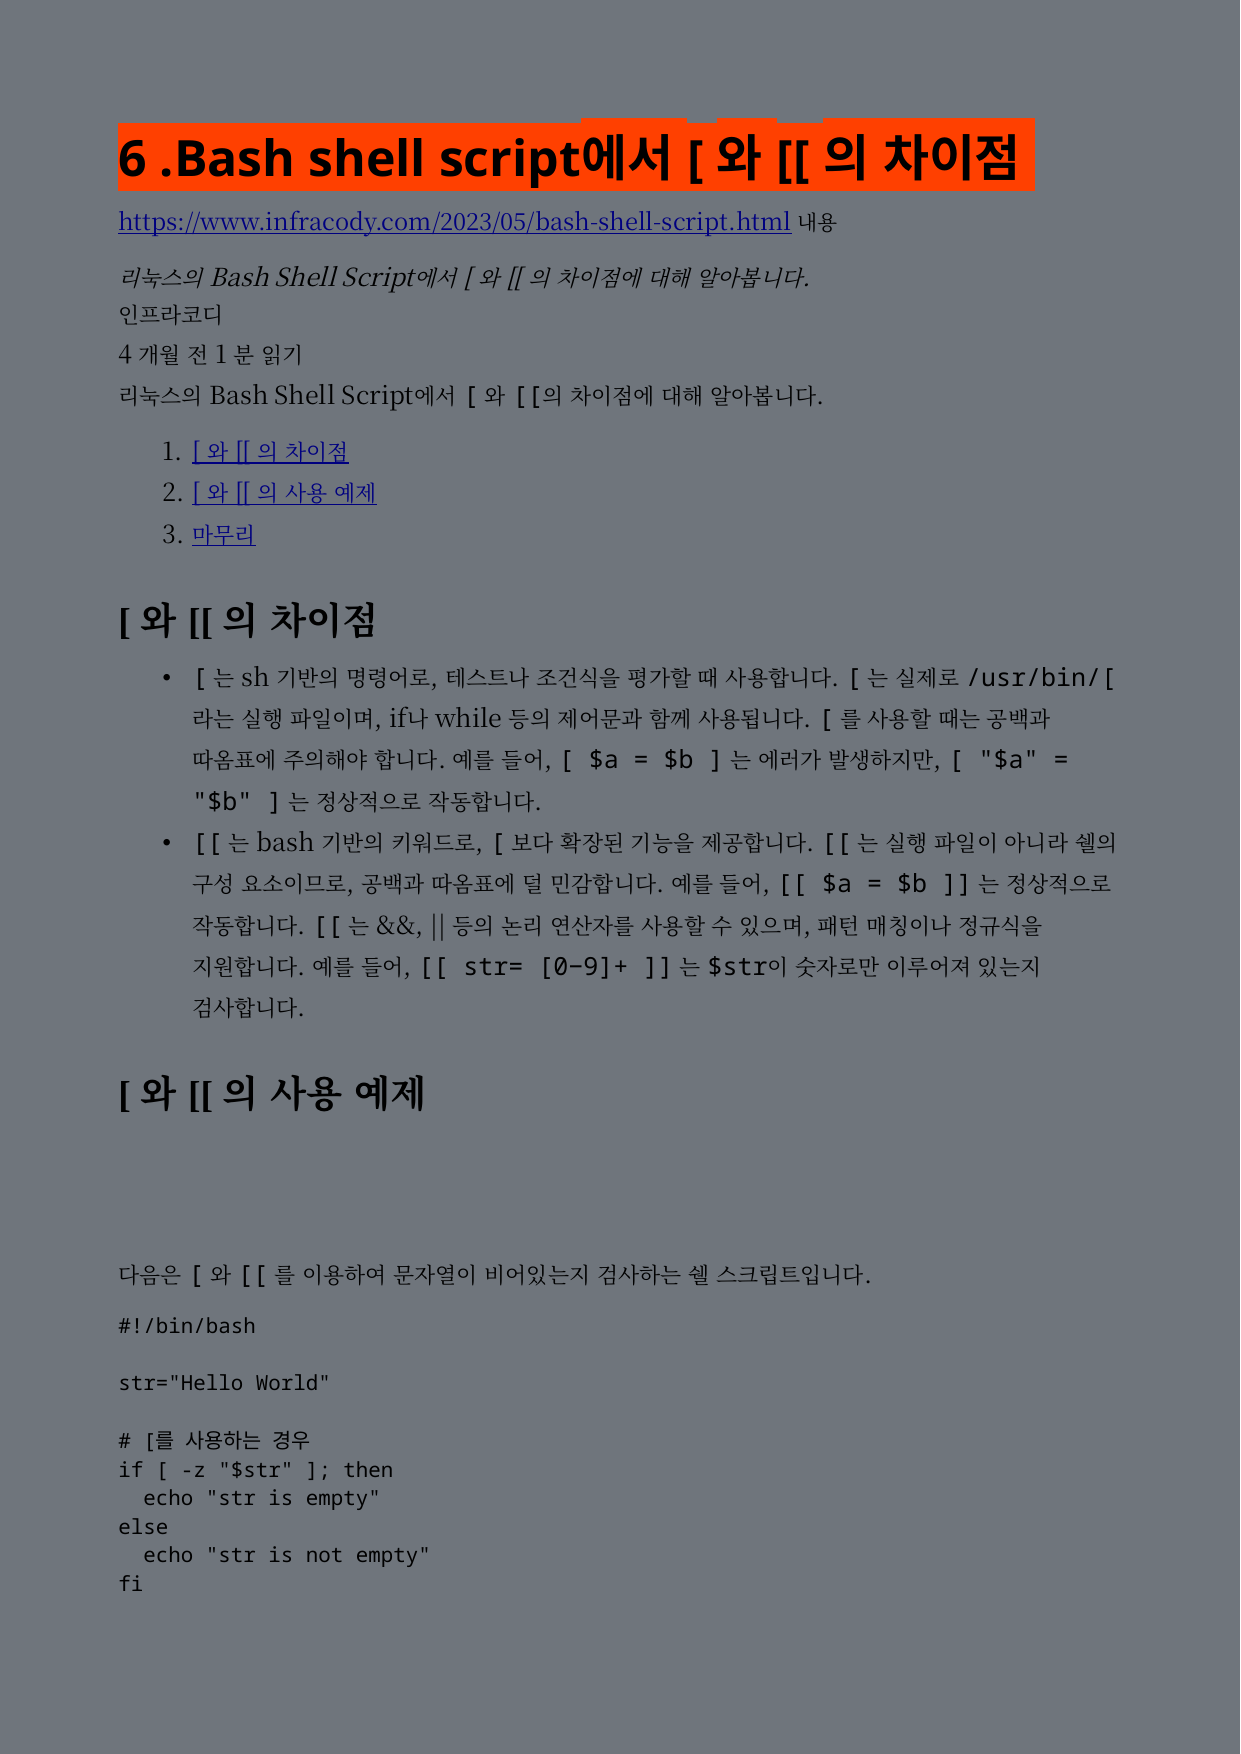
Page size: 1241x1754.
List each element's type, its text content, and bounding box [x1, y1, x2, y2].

text #!/bin/bash [118, 1311, 1122, 1339]
subtitle [ 와 [[ 의 사용 예제 [118, 1065, 1122, 1119]
text 인프라코디 [118, 298, 1122, 330]
text 4 개월 전 1 분 읽기 [118, 334, 1122, 371]
text https://www.infracody.com/2023/05/bash-shell-script.html 내용 [118, 203, 1122, 237]
list [ 와 [[ 의 차이점 [162, 432, 1122, 468]
list [[ 는 bash 기반의 키워드로, [ 보다 확장된 기능을 제공합니다. [[ 는 실행 파일이 아니라 쉘의 구성 요소이므로, 공백과 따옴표에 덜 민감합니다. 예를 들어, [[ $a = $b ]] 는 정상적으로 작동합니다. [[ 는 &&, || 등의 논리 연산자를 사용할 수 있으며, 패턴 매칭이나 정규식을 지원합니다. 예를 들어, [[ str= [0−9]+ ]] 는 $str이 숫자로만 이루어져 있는지 검사합니다. [162, 823, 1122, 1024]
text 다음은 [ 와 [[ 를 이용하여 문자열이 비어있는지 검사하는 쉘 스크립트입니다. [118, 1255, 1122, 1291]
text # [를 사용하는 경우 [118, 1424, 1122, 1455]
subtitle [ 와 [[ 의 차이점 [118, 591, 1122, 645]
subtitle 6 .Bash shell script에서 [ 와 [[ 의 차이점 [118, 118, 1122, 191]
text 리눅스의 Bash Shell Script에서 [ 와 [[의 차이점에 대해 알아봅니다. [118, 376, 1122, 412]
text echo "str is not empty" [118, 1540, 1122, 1569]
text else [118, 1512, 1122, 1540]
text if [ -z "$str" ]; then [118, 1455, 1122, 1483]
text 리눅스의 Bash Shell Script에서 [ 와 [[ 의 차이점에 대해 알아봅니다. [118, 257, 1122, 293]
list [ 는 sh 기반의 명령어로, 테스트나 조건식을 평가할 때 사용합니다. [ 는 실제로 /usr/bin/[ 라는 실행 파일이며, if나 while 등의 제어문과 함께 사용됩니다. [ 를 사용할 때는 공백과 따옴표에 주의해야 합니다. 예를 들어, [ $a = $b ] 는 에러가 발생하지만, [ "$a" = "$b" ] 는 정상적으로 작동합니다. [162, 657, 1122, 817]
text str="Hello World" [118, 1368, 1122, 1396]
text fi [118, 1569, 1122, 1597]
text echo "str is empty" [118, 1483, 1122, 1512]
list 마무리 [162, 514, 1122, 550]
list [ 와 [[ 의 사용 예제 [162, 473, 1122, 509]
